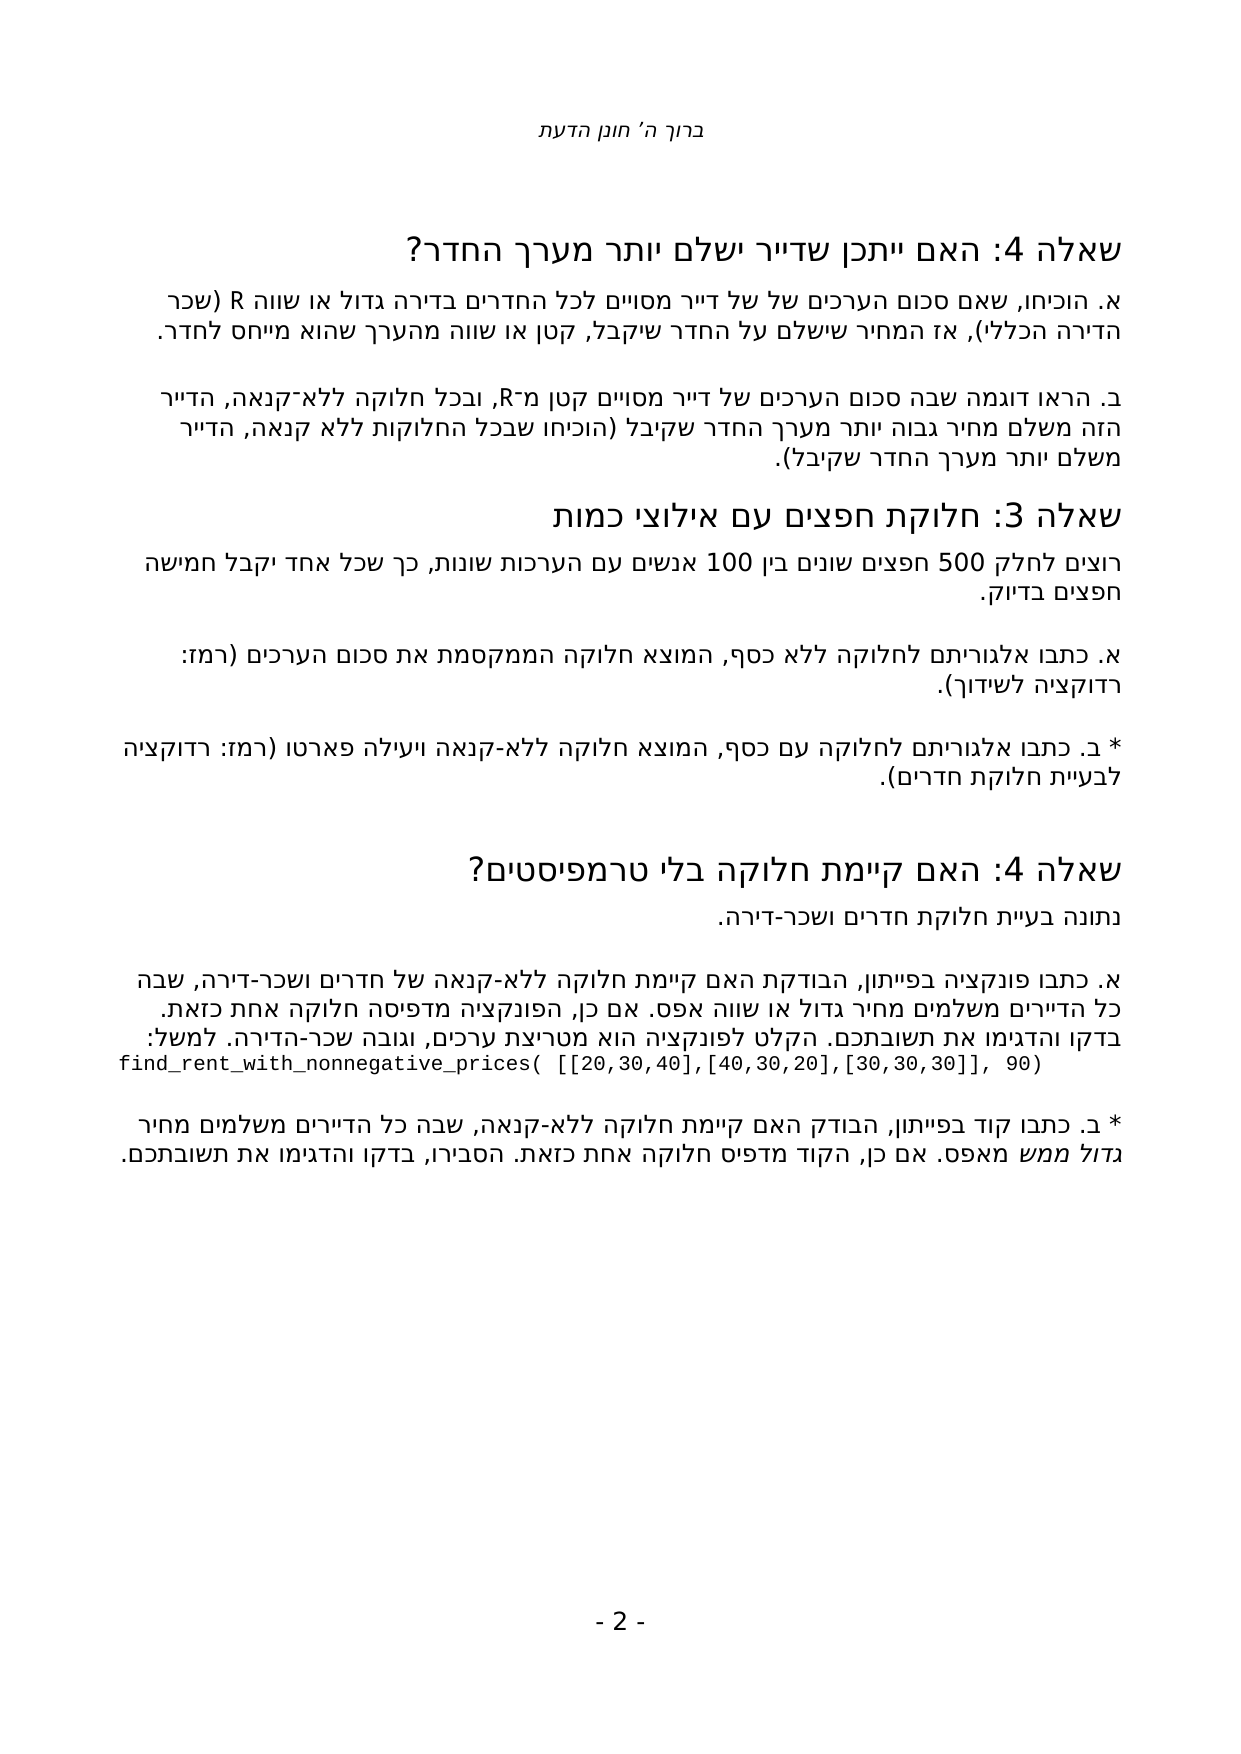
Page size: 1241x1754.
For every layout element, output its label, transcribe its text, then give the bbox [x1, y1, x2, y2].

subtitle שאלה 4: האם ייתכן שדייר ישלם יותר מערך החדר? [118, 231, 1122, 270]
text א. כתבו פונקציה בפייתון, הבודקת האם קיימת חלוקה ללא-קנאה של חדרים ושכר-דירה, שבה כל הדיירים משלמים מחיר גדול או שווה אפס. אם כן, הפונקציה מדפיסה חלוקה אחת כזאת. בדקו והדגימו את תשובתכם. הקלט לפונקציה הוא מטריצת ערכים, וגובה שכר-הדירה. למשל: [118, 965, 1122, 1053]
text * ב. כתבו קוד בפייתון, הבודק האם קיימת חלוקה ללא-קנאה, שבה כל הדיירים משלמים מחיר גדול ממש מאפס. אם כן, הקוד מדפיס חלוקה אחת כזאת. הסבירו, בדקו והדגימו את תשובתכם. [118, 1110, 1122, 1169]
text find_rent_with_nonnegative_prices( [[20,30,40],[40,30,20],[30,30,30]], 90) [118, 1053, 1122, 1076]
text נתונה בעיית חלוקת חדרים ושכר-דירה. [118, 902, 1122, 931]
text א. הוכיחו, שאם סכום הערכים של של דייר מסויים לכל החדרים בדירה גדול או שווה R (שכר הדירה הכללי), אז המחיר שישלם על החדר שיקבל, קטן או שווה מהערך שהוא מייחס לחדר. [118, 282, 1122, 346]
text רוצים לחלק 500 חפצים שונים בין 100 אנשים עם הערכות שונות, כך שכל אחד יקבל חמישה חפצים בדיוק. [118, 548, 1122, 607]
text א. כתבו אלגוריתם לחלוקה ללא כסף, המוצא חלוקה הממקסמת את סכום הערכים (רמז: רדוקציה לשידוך). [118, 641, 1122, 699]
text * ב. כתבו אלגוריתם לחלוקה עם כסף, המוצא חלוקה ללא-קנאה ויעילה פארטו (רמז: רדוקציה לבעיית חלוקת חדרים). [118, 733, 1122, 791]
subtitle שאלה 3: חלוקת חפצים עם אילוצי כמות [118, 497, 1122, 536]
subtitle שאלה 4: האם קיימת חלוקה בלי טרמפיסטים? [118, 851, 1122, 889]
text ב. הראו דוגמה שבה סכום הערכים של דייר מסויים קטן מ־R, ובכל חלוקה ללא־קנאה, הדייר הזה משלם מחיר גבוה יותר מערך החדר שקיבל (הוכיחו שבכל החלוקות ללא קנאה, הדייר משלם יותר מערך החדר שקיבל). [118, 379, 1122, 472]
